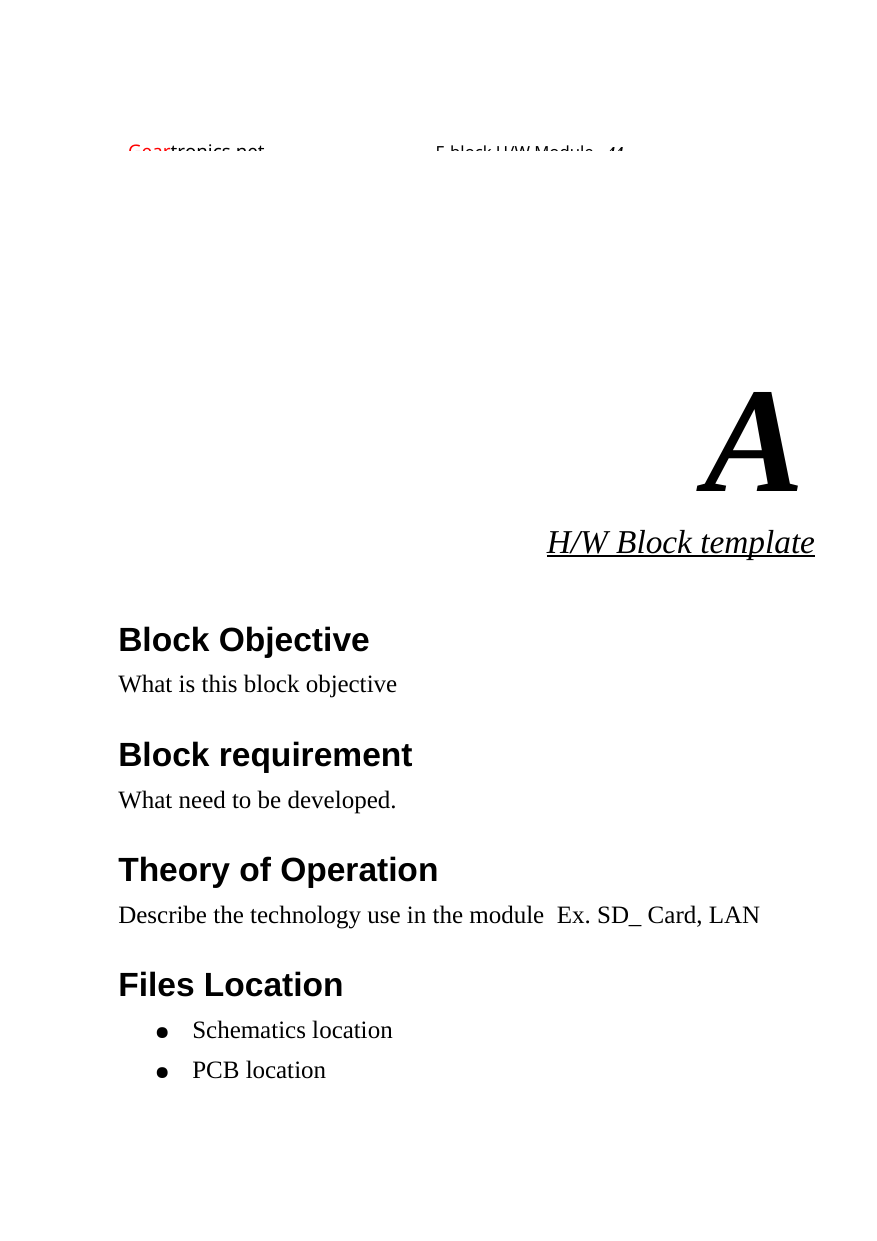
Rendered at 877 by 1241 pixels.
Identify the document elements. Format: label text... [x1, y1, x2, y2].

text Describe the technology use in the module Ex. SD_ Card, LAN [118, 901, 818, 929]
text What is this block objective [118, 671, 818, 698]
title H/W Block template [118, 524, 818, 561]
subtitle Theory of Operation [118, 851, 818, 888]
text A [118, 357, 818, 524]
subtitle Block requirement [118, 736, 818, 773]
subtitle Block Objective [118, 621, 818, 658]
list Schematics location [154, 1016, 818, 1044]
subtitle Files Location [118, 966, 818, 1004]
list PCB location [154, 1056, 818, 1084]
text What need to be developed. [118, 786, 818, 813]
